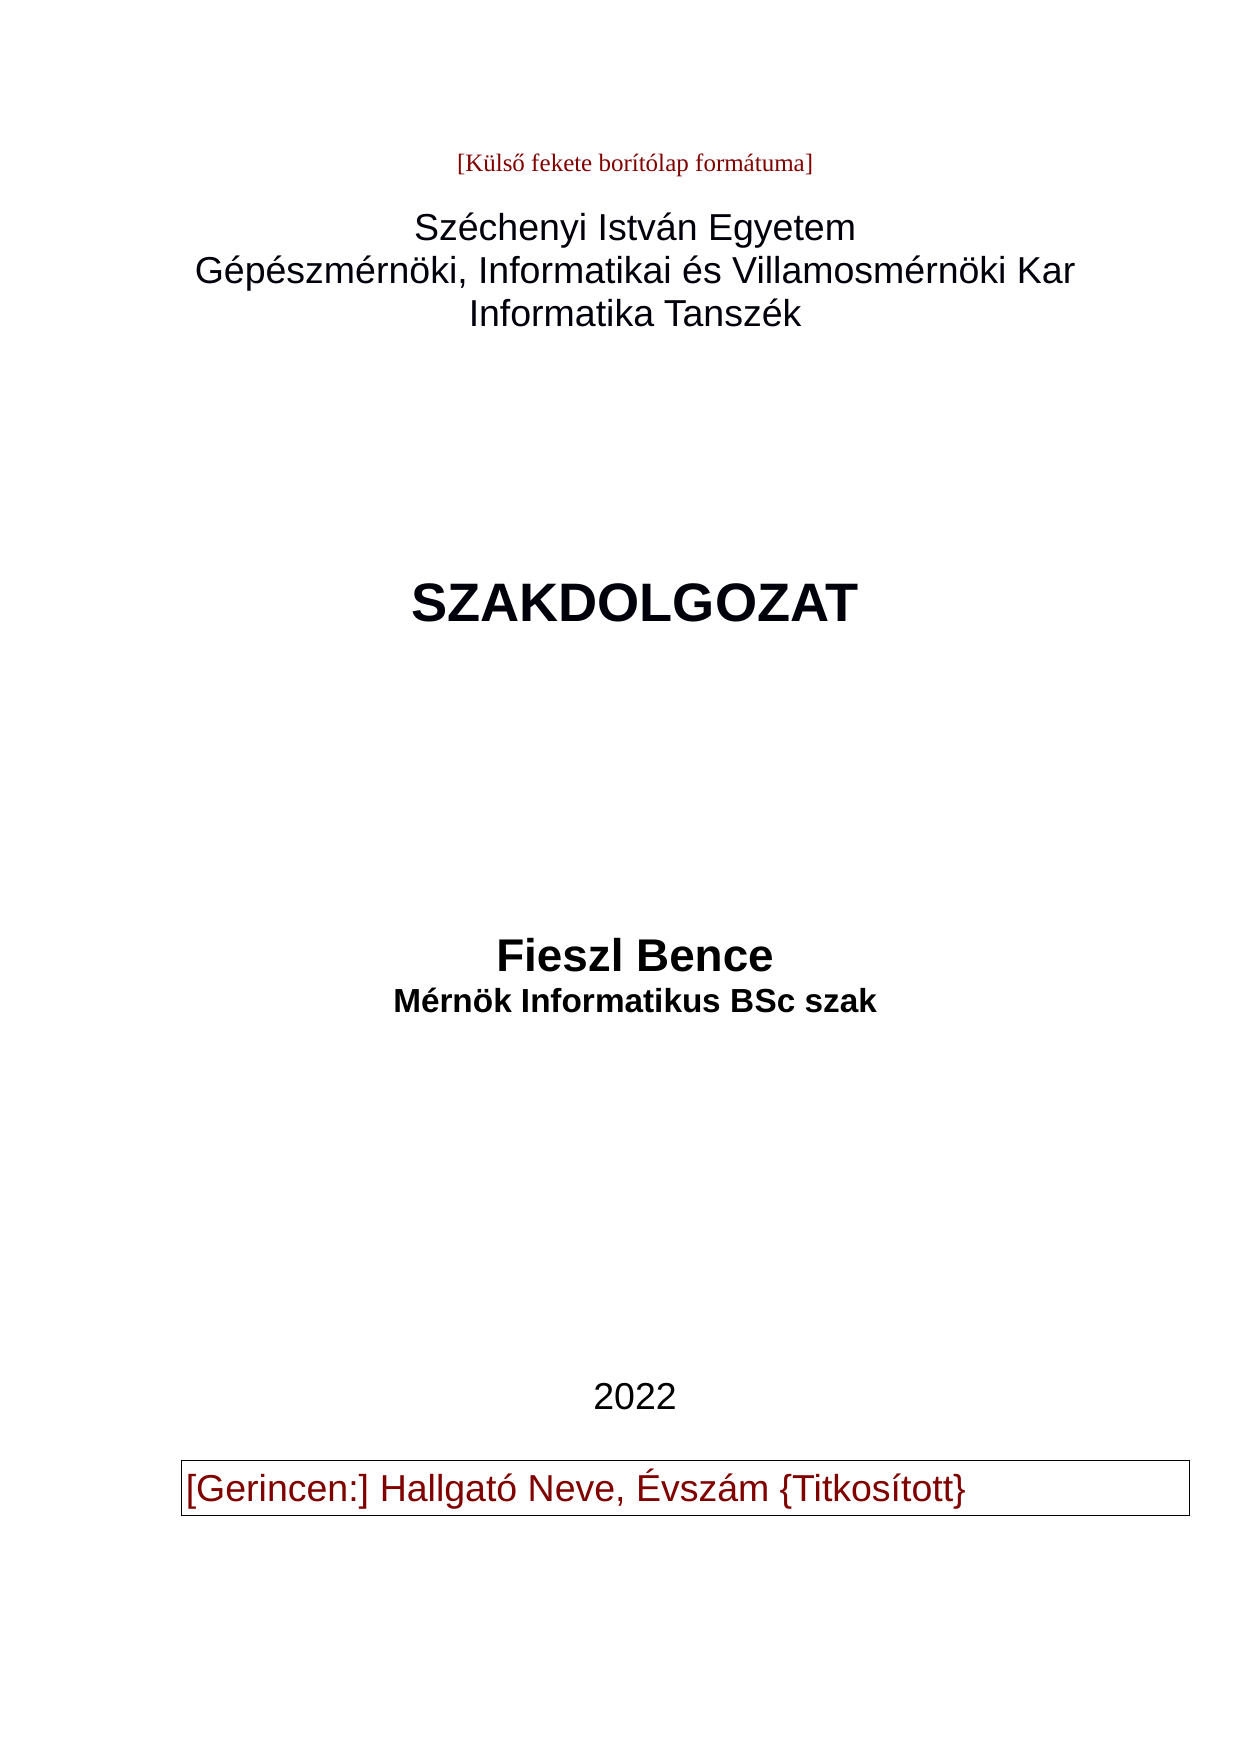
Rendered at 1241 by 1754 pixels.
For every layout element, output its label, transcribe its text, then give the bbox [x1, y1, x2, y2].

text Mérnök Informatikus BSc szak [177, 981, 1092, 1019]
text Fieszl Bence [177, 928, 1092, 981]
text Széchenyi István Egyetem [177, 205, 1092, 248]
text 2022 [177, 1374, 1092, 1417]
text [Külső fekete borítólap formátuma] [177, 148, 1092, 176]
text SZAKDOLGOZAT [177, 571, 1092, 633]
table_header [Gerincen:] Hallgató Neve, Évszám {Titkosított} [182, 1461, 1189, 1515]
text Informatika Tanszék [177, 291, 1092, 334]
text Gépészmérnöki, Informatikai és Villamosmérnöki Kar [177, 248, 1092, 291]
